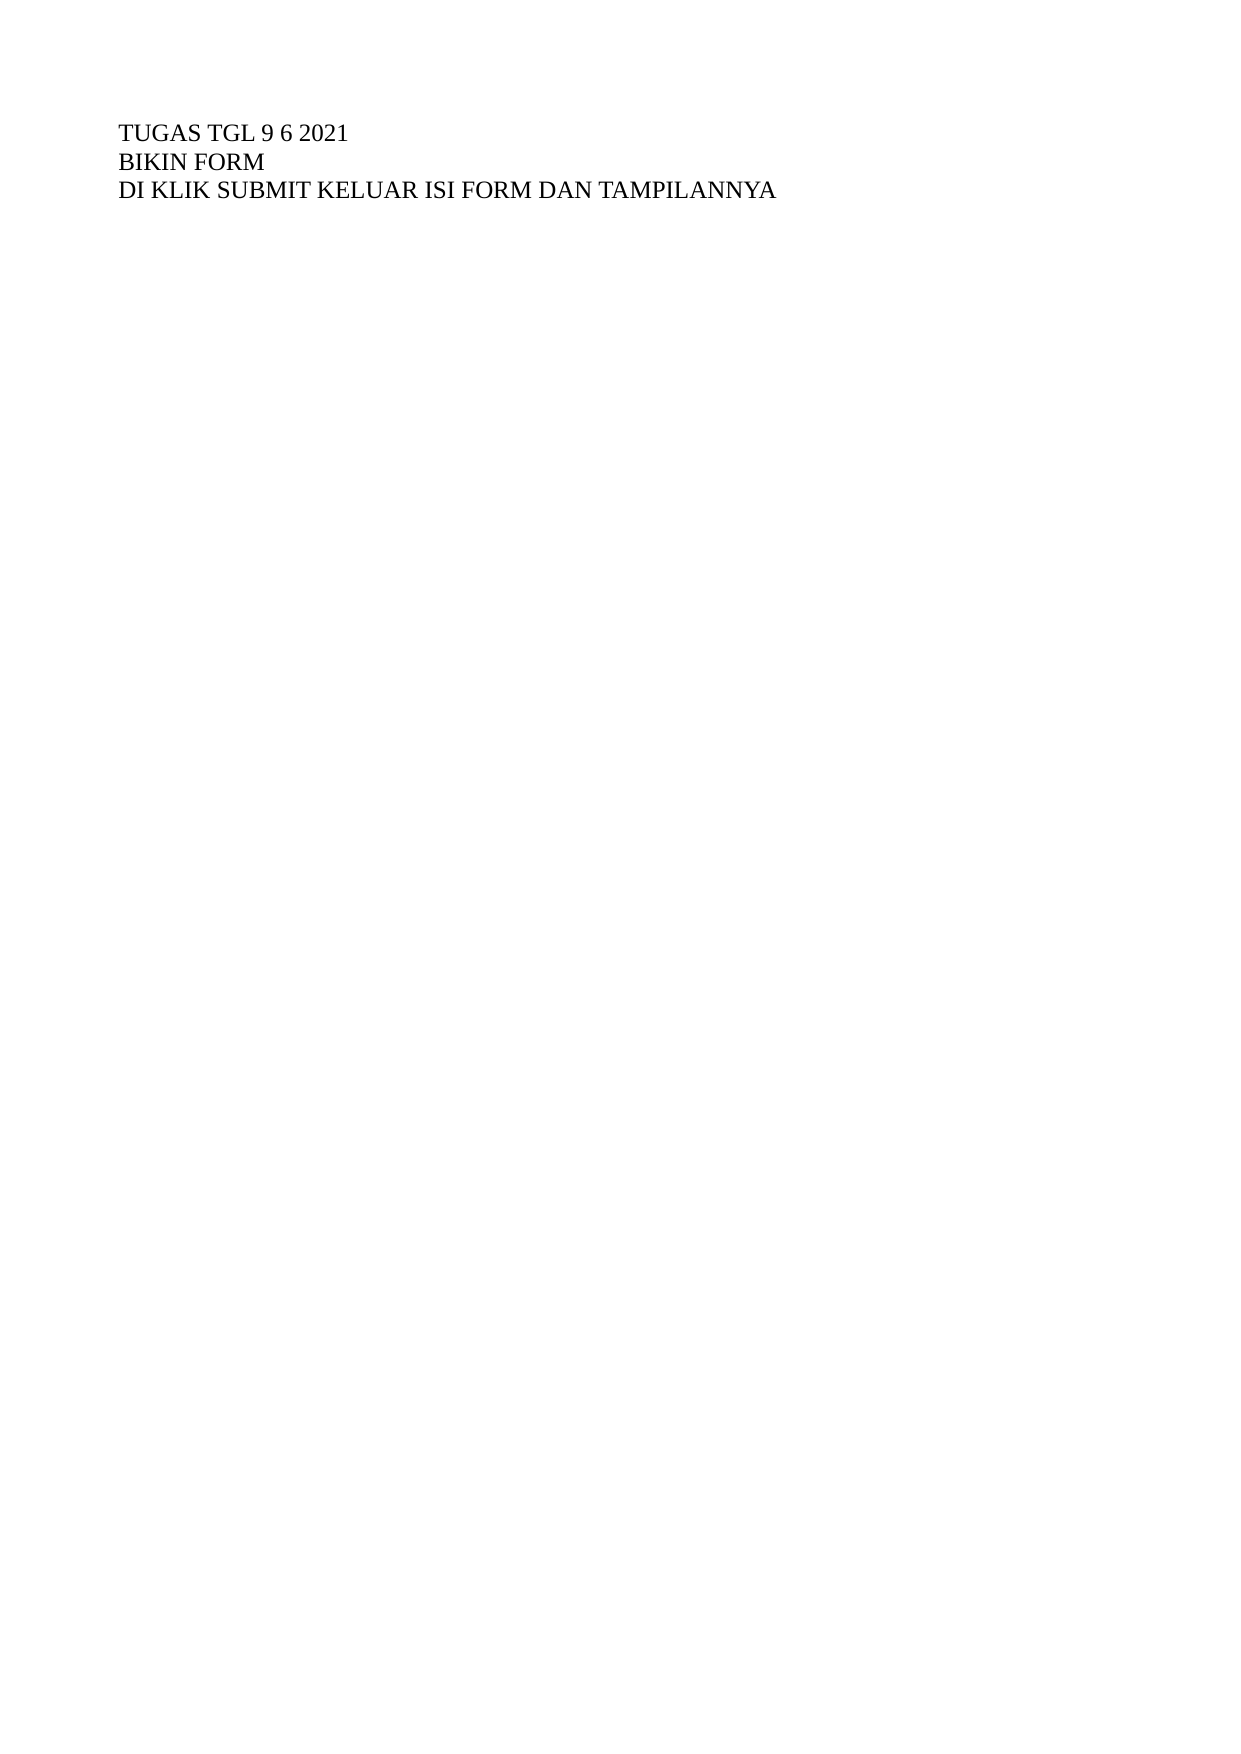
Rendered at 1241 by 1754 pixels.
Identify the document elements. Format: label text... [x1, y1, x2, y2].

text DI KLIK SUBMIT KELUAR ISI FORM DAN TAMPILANNYA [118, 176, 1122, 204]
text TUGAS TGL 9 6 2021 [118, 118, 1122, 147]
text BIKIN FORM [118, 147, 1122, 176]
